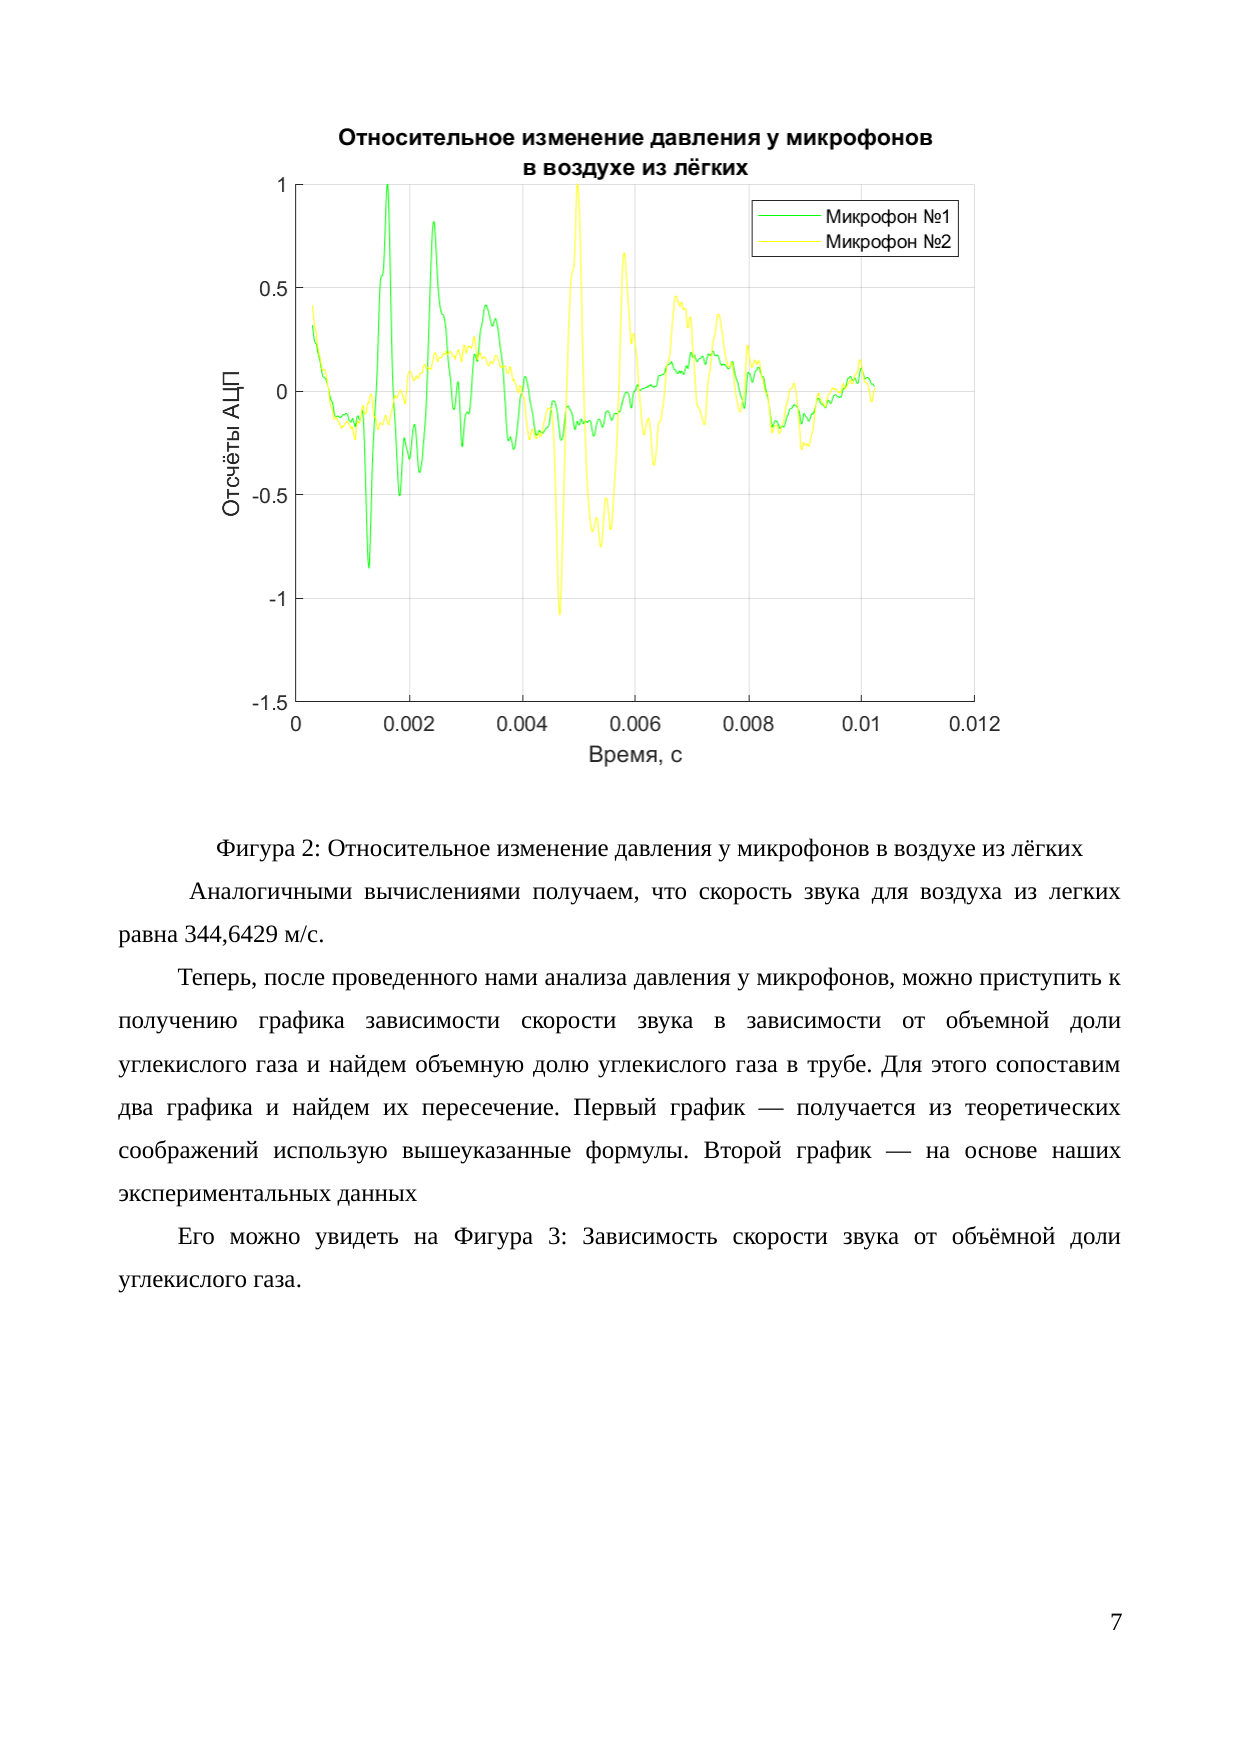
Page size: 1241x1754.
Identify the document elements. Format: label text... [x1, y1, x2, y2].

text Теперь, после проведенного нами анализа давления у микрофонов, можно приступить к получению графика зависимости скорости звука в зависимости от объемной доли углекислого газа и найдем объемную долю углекислого газа в трубе. Для этого сопоставим два графика и найдем их пересечение. Первый график — получается из теоретических соображений использую вышеуказанные формулы. Второй график — на основе наших экспериментальных данных [118, 962, 1122, 1207]
text Аналогичными вычислениями получаем, что скорость звука для воздуха из легких равна 344,6429 м/с. [118, 876, 1122, 948]
picture [182, 118, 1058, 774]
text Фигура 2: Относительное изменение давления у микрофонов в воздухе из лёгких [118, 833, 1122, 862]
text Его можно увидеть на Фигура 3: Зависимость скорости звука от объёмной доли углекислого газа. [118, 1221, 1122, 1293]
